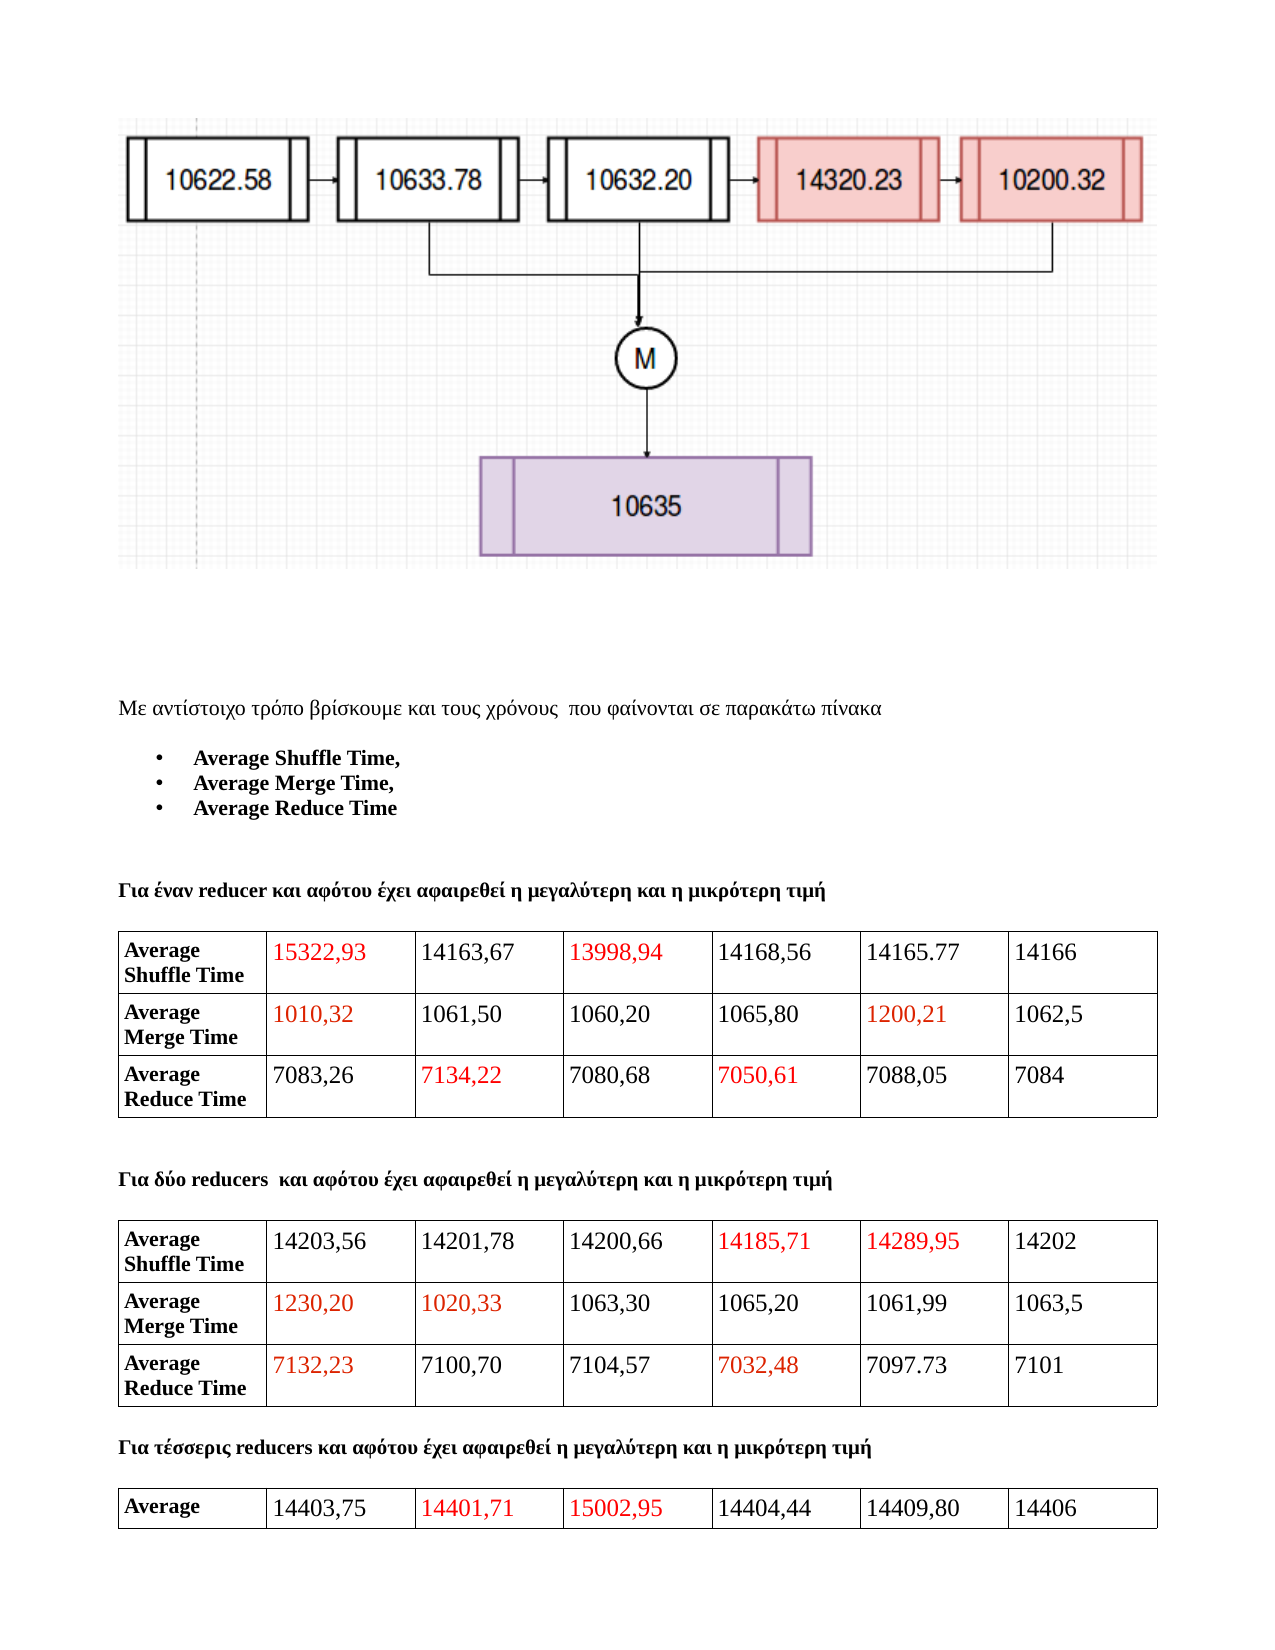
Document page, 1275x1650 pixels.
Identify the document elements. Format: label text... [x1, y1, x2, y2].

table_cell Average Merge Time [119, 1283, 266, 1344]
table_cell Average Reduce Time [119, 1056, 266, 1117]
table_cell 1020,33 [416, 1283, 563, 1344]
table_header 15002,95 [564, 1489, 712, 1528]
list Average Shuffle Time, [156, 745, 1157, 770]
table_header 13998,94 [564, 932, 712, 993]
table_header 14289,95 [861, 1221, 1008, 1282]
table_cell 1063,30 [564, 1283, 712, 1344]
table_cell 7080,68 [564, 1056, 712, 1117]
table_header 14401,71 [416, 1489, 563, 1528]
table_cell 1065,80 [713, 994, 860, 1055]
table_header 14185,71 [713, 1221, 860, 1282]
table_cell 1230,20 [267, 1283, 415, 1344]
list Average Merge Time, [156, 770, 1157, 795]
table_cell 7083,26 [267, 1056, 415, 1117]
table_header 14404,44 [713, 1489, 860, 1528]
table_cell 7101 [1009, 1345, 1157, 1406]
table_cell 7132,23 [267, 1345, 415, 1406]
table_cell 7134,22 [416, 1056, 563, 1117]
table_header Average Shuffle Time [119, 1221, 266, 1282]
text Για δύο reducers και αφότου έχει αφαιρεθεί η μεγαλύτερη και η μικρότερη τιμή [118, 1167, 1157, 1191]
table_header 14409,80 [861, 1489, 1008, 1528]
table_header 14168,56 [713, 932, 860, 993]
list Average Reduce Time [156, 795, 1157, 821]
text Με αντίστοιχο τρόπο βρίσκουμε και τους χρόνους που φαίνονται σε παρακάτω πίνακα [118, 694, 1157, 720]
table_cell 1061,50 [416, 994, 563, 1055]
table_cell Average Reduce Time [119, 1345, 266, 1406]
text Για έναν reducer και αφότου έχει αφαιρεθεί η μεγαλύτερη και η μικρότερη τιμή [118, 878, 1157, 902]
text Για τέσσερις reducers και αφότου έχει αφαιρεθεί η μεγαλύτερη και η μικρότερη τιμή [118, 1435, 1157, 1459]
table_cell 7104,57 [564, 1345, 712, 1406]
table_header 14406 [1009, 1489, 1157, 1528]
table_cell 7088,05 [861, 1056, 1008, 1117]
table_header 14403,75 [267, 1489, 415, 1528]
table_cell 7084 [1009, 1056, 1157, 1117]
table_cell 1063,5 [1009, 1283, 1157, 1344]
picture [118, 118, 1157, 569]
table_cell 7032,48 [713, 1345, 860, 1406]
table_header 14200,66 [564, 1221, 712, 1282]
table_header 15322,93 [267, 932, 415, 993]
table_cell 1060,20 [564, 994, 712, 1055]
table_cell 1061,99 [861, 1283, 1008, 1344]
table_header 14203,56 [267, 1221, 415, 1282]
table_header 14166 [1009, 932, 1157, 993]
table_cell 1010,32 [267, 994, 415, 1055]
table_header 14202 [1009, 1221, 1157, 1282]
table_header 14163,67 [416, 932, 563, 993]
table_header Average Shuffle Time [119, 932, 266, 993]
table_cell 1062,5 [1009, 994, 1157, 1055]
table_cell Average Merge Time [119, 994, 266, 1055]
table_cell 7097.73 [861, 1345, 1008, 1406]
table_header 14201,78 [416, 1221, 563, 1282]
table_cell 7050,61 [713, 1056, 860, 1117]
table_cell 1200,21 [861, 994, 1008, 1055]
table_cell 7100,70 [416, 1345, 563, 1406]
table_cell 1065,20 [713, 1283, 860, 1344]
table_header Average [119, 1489, 266, 1528]
table_header 14165.77 [861, 932, 1008, 993]
